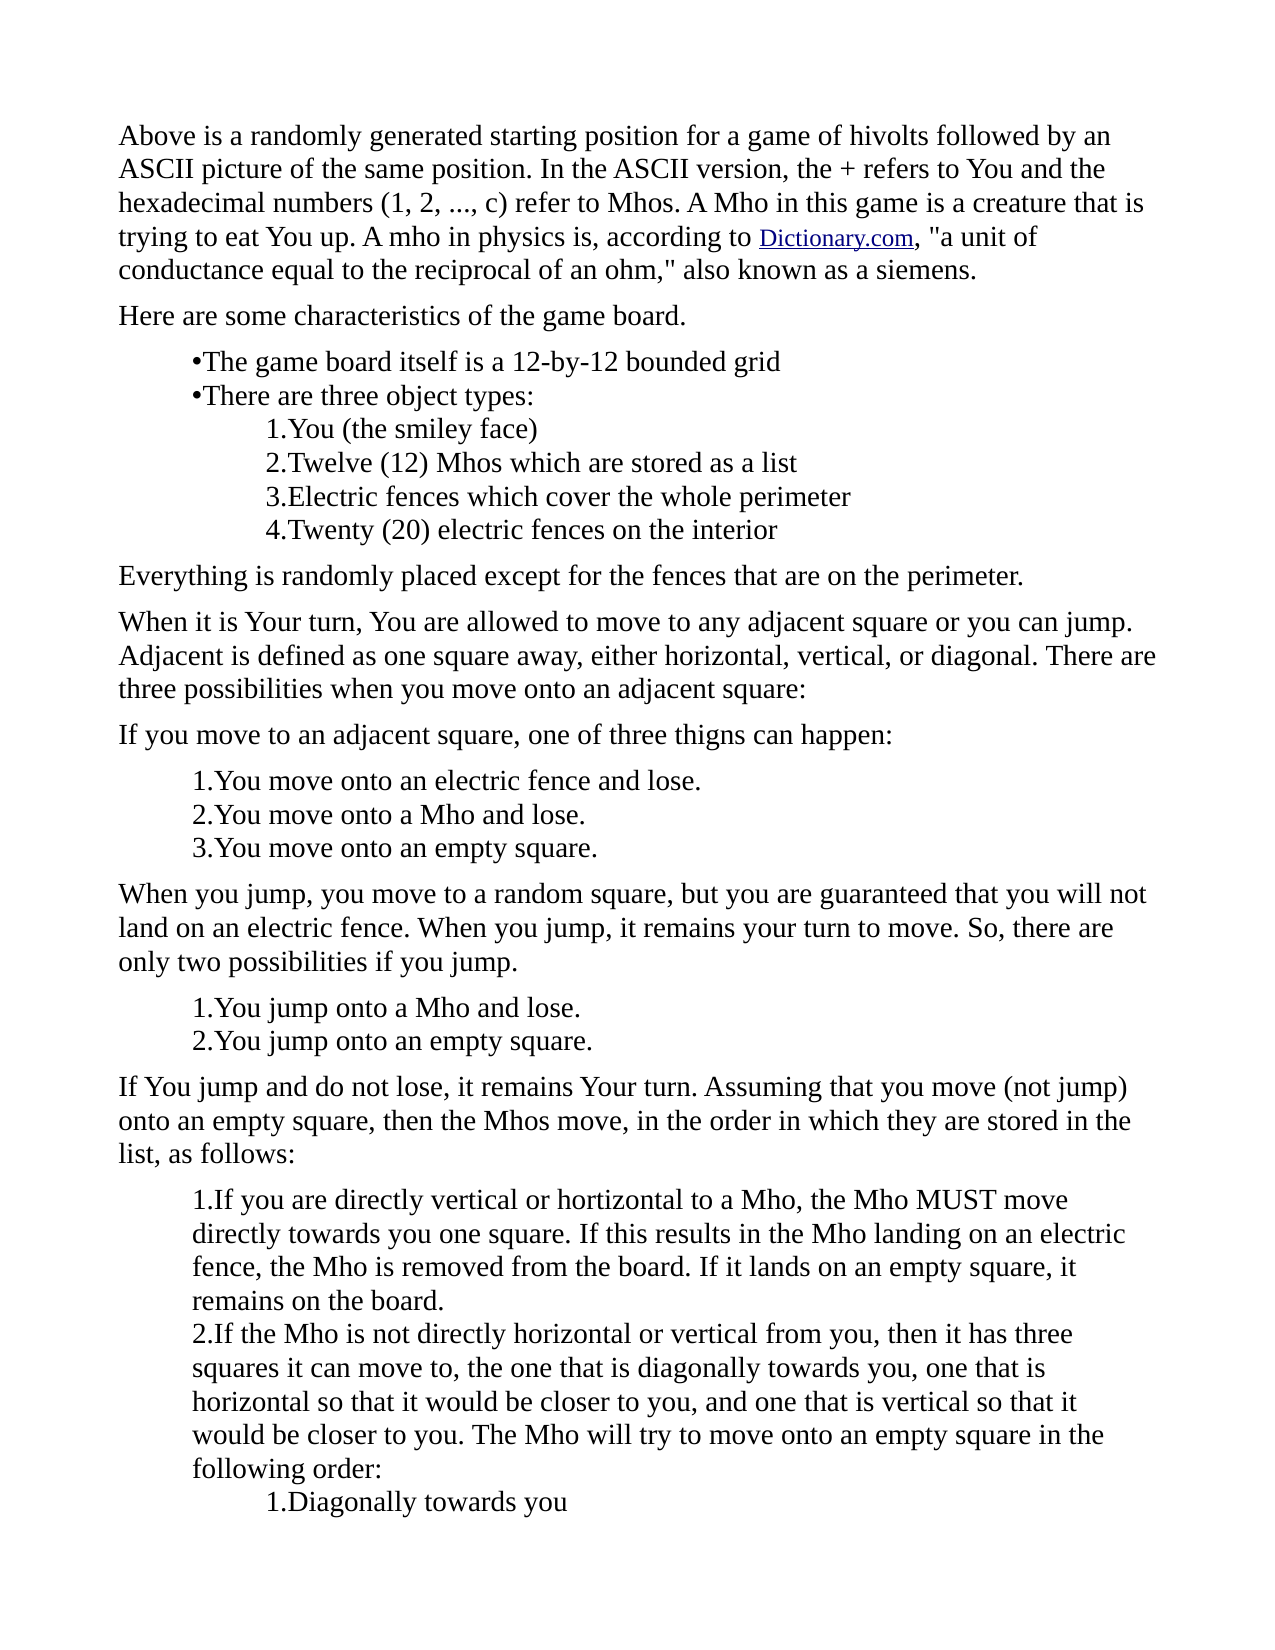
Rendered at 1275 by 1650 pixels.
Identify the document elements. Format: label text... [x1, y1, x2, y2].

text If you move to an adjacent square, one of three thigns can happen: [118, 717, 1157, 751]
list If the Mho is not directly horizontal or vertical from you, then it has three squares it can move to, the one that is diagonally towards you, one that is horizontal so that it would be closer to you, and one that is vertical so that it would be closer to you. The Mho will try to move onto an empty square in the following order: [118, 1317, 1157, 1484]
list There are three object types: [118, 378, 1157, 412]
list You (the smiley face) [118, 412, 1157, 445]
list Twelve (12) Mhos which are stored as a list [118, 445, 1157, 479]
list You jump onto an empty square. [118, 1023, 1157, 1057]
list If you are directly vertical or hortizontal to a Mho, the Mho MUST move directly towards you one square. If this results in the Mho landing on an electric fence, the Mho is removed from the board. If it lands on an empty square, it remains on the board. [118, 1182, 1157, 1317]
list Electric fences which cover the whole perimeter [118, 479, 1157, 512]
list Twenty (20) electric fences on the interior [118, 512, 1157, 546]
text Here are some characteristics of the game board. [118, 298, 1157, 332]
list Diagonally towards you [118, 1484, 1157, 1518]
text Above is a randomly generated starting position for a game of hivolts followed by an ASCII picture of the same position. In the ASCII version, the + refers to You and the hexadecimal numbers (1, 2, ..., c) refer to Mhos. A Mho in this game is a creature that is trying to eat You up. A mho in physics is, according to Dictionary.com, "a unit of conductance equal to the reciprocal of an ohm," also known as a siemens. [118, 118, 1157, 286]
list The game board itself is a 12-by-12 bounded grid [118, 344, 1157, 378]
text When it is Your turn, You are allowed to move to any adjacent square or you can jump. Adjacent is defined as one square away, either horizontal, vertical, or diagonal. There are three possibilities when you move onto an adjacent square: [118, 604, 1157, 705]
text Everything is randomly placed except for the fences that are on the perimeter. [118, 558, 1157, 592]
text If You jump and do not lose, it remains Your turn. Assuming that you move (not jump) onto an empty square, then the Mhos move, in the order in which they are stored in the list, as follows: [118, 1069, 1157, 1170]
list You move onto an empty square. [118, 831, 1157, 864]
list You move onto an electric fence and lose. [118, 763, 1157, 797]
text When you jump, you move to a random square, but you are guaranteed that you will not land on an electric fence. When you jump, it remains your turn to move. So, there are only two possibilities if you jump. [118, 877, 1157, 977]
list You jump onto a Mho and lose. [118, 990, 1157, 1023]
list You move onto a Mho and lose. [118, 797, 1157, 831]
